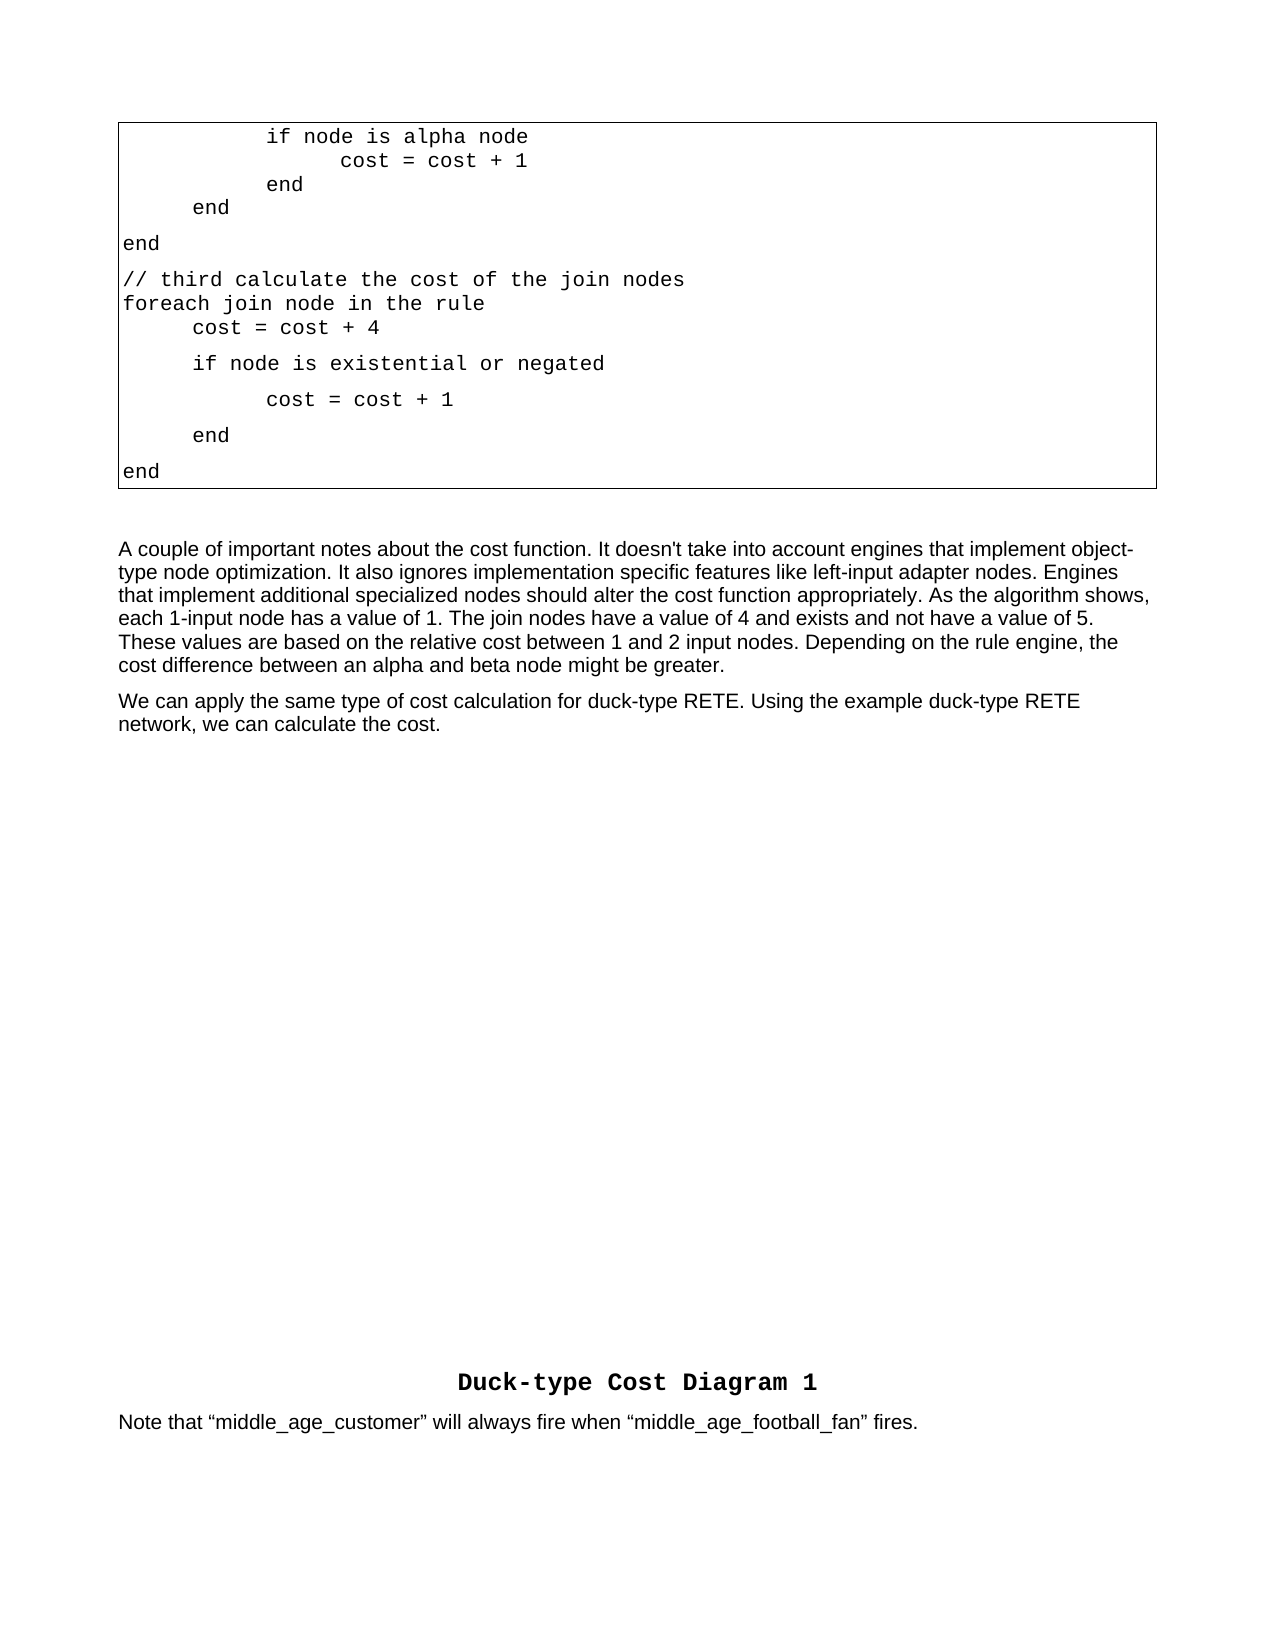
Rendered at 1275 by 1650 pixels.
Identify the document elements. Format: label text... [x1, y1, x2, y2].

text end [119, 421, 1156, 449]
text We can apply the same type of cost calculation for duck-type RETE. Using the example duck-type RETE network, we can calculate the cost. [118, 689, 1157, 736]
text end [119, 229, 1156, 257]
text A couple of important notes about the cost function. It doesn't take into account engines that implement object-type node optimization. It also ignores implementation specific features like left-input adapter nodes. Engines that implement additional specialized nodes should alter the cost function appropriately. As the algorithm shows, each 1-input node has a value of 1. The join nodes have a value of 4 and exists and not have a value of 5. These values are based on the relative cost between 1 and 2 input nodes. Depending on the rule engine, the cost difference between an alpha and beta node might be greater. [118, 537, 1157, 677]
text cost = cost + 1 [119, 385, 1156, 413]
text if node is alpha node cost = cost + 1 end end [119, 123, 1156, 221]
text end [119, 457, 1156, 488]
text Duck-type Cost Diagram 1 [118, 1369, 1157, 1398]
text if node is existential or negated [119, 349, 1156, 377]
text Note that “middle_age_customer” will always fire when “middle_age_football_fan” fires. [118, 1410, 1157, 1434]
text // third calculate the cost of the join nodes foreach join node in the rule cost = cost + 4 [119, 265, 1156, 340]
